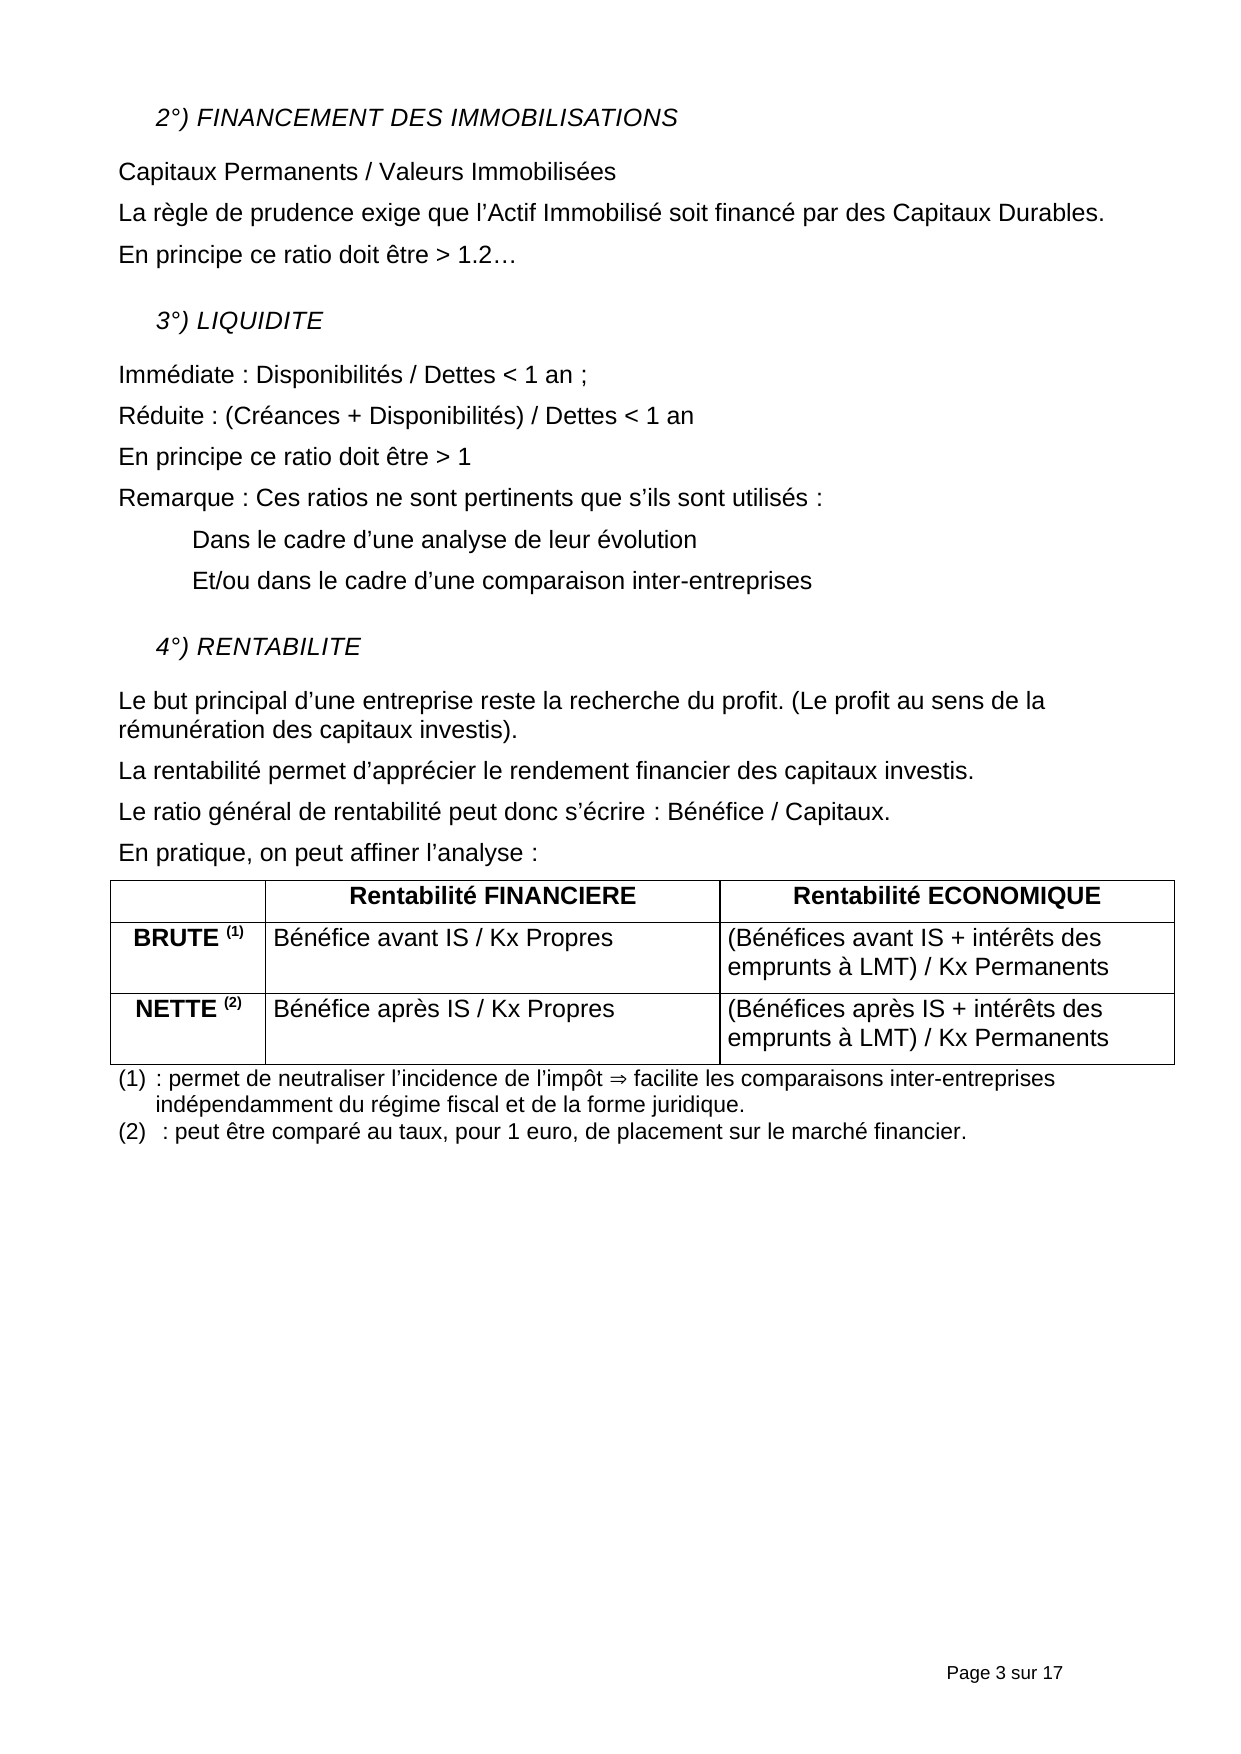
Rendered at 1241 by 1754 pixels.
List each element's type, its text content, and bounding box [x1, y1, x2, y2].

list : peut être comparé au taux, pour 1 euro, de placement sur le marché financier. [118, 1118, 1122, 1144]
list : permet de neutraliser l’incidence de l’impôt  facilite les comparaisons inter-entreprises indépendamment du régime fiscal et de la forme juridique. [118, 1065, 1122, 1118]
table_cell Bénéfice après IS / Kx Propres [266, 994, 719, 1064]
text Le but principal d’une entreprise reste la recherche du profit. (Le profit au sens de la rémunération des capitaux investis). [118, 686, 1122, 743]
text Remarque : Ces ratios ne sont pertinents que s’ils sont utilisés : [118, 483, 1122, 512]
text En principe ce ratio doit être > 1.2… [118, 240, 1122, 268]
text En pratique, on peut affiner l’analyse : [118, 838, 1122, 867]
text La rentabilité permet d’apprécier le rendement financier des capitaux investis. [118, 756, 1122, 785]
text Capitaux Permanents / Valeurs Immobilisées [118, 157, 1122, 186]
text En principe ce ratio doit être > 1 [118, 442, 1122, 471]
table_header Rentabilité ECONOMIQUE [721, 881, 1174, 922]
table_cell NETTE (2) [111, 994, 265, 1064]
text Réduite : (Créances + Disponibilités) / Dettes < 1 an [118, 401, 1122, 430]
table_cell (Bénéfices avant IS + intérêts des emprunts à LMT) / Kx Permanents [721, 923, 1174, 993]
table_cell Bénéfice avant IS / Kx Propres [266, 923, 719, 993]
table_header [111, 881, 265, 922]
subtitle 3°) LIQUIDITE [156, 306, 1122, 335]
table_cell BRUTE (1) [111, 923, 265, 993]
subtitle 2°) FINANCEMENT DES IMMOBILISATIONS [156, 103, 1122, 132]
text Le ratio général de rentabilité peut donc s’écrire : Bénéfice / Capitaux. [118, 797, 1122, 826]
table_header Rentabilité FINANCIERE [266, 881, 719, 922]
table_cell (Bénéfices après IS + intérêts des emprunts à LMT) / Kx Permanents [721, 994, 1174, 1064]
text Immédiate : Disponibilités / Dettes < 1 an ; [118, 360, 1122, 388]
subtitle 4°) RENTABILITE [156, 632, 1122, 661]
text Dans le cadre d’une analyse de leur évolution [118, 525, 1122, 553]
text La règle de prudence exige que l’Actif Immobilisé soit financé par des Capitaux Durables. [118, 198, 1122, 227]
text Et/ou dans le cadre d’une comparaison inter-entreprises [118, 566, 1122, 595]
